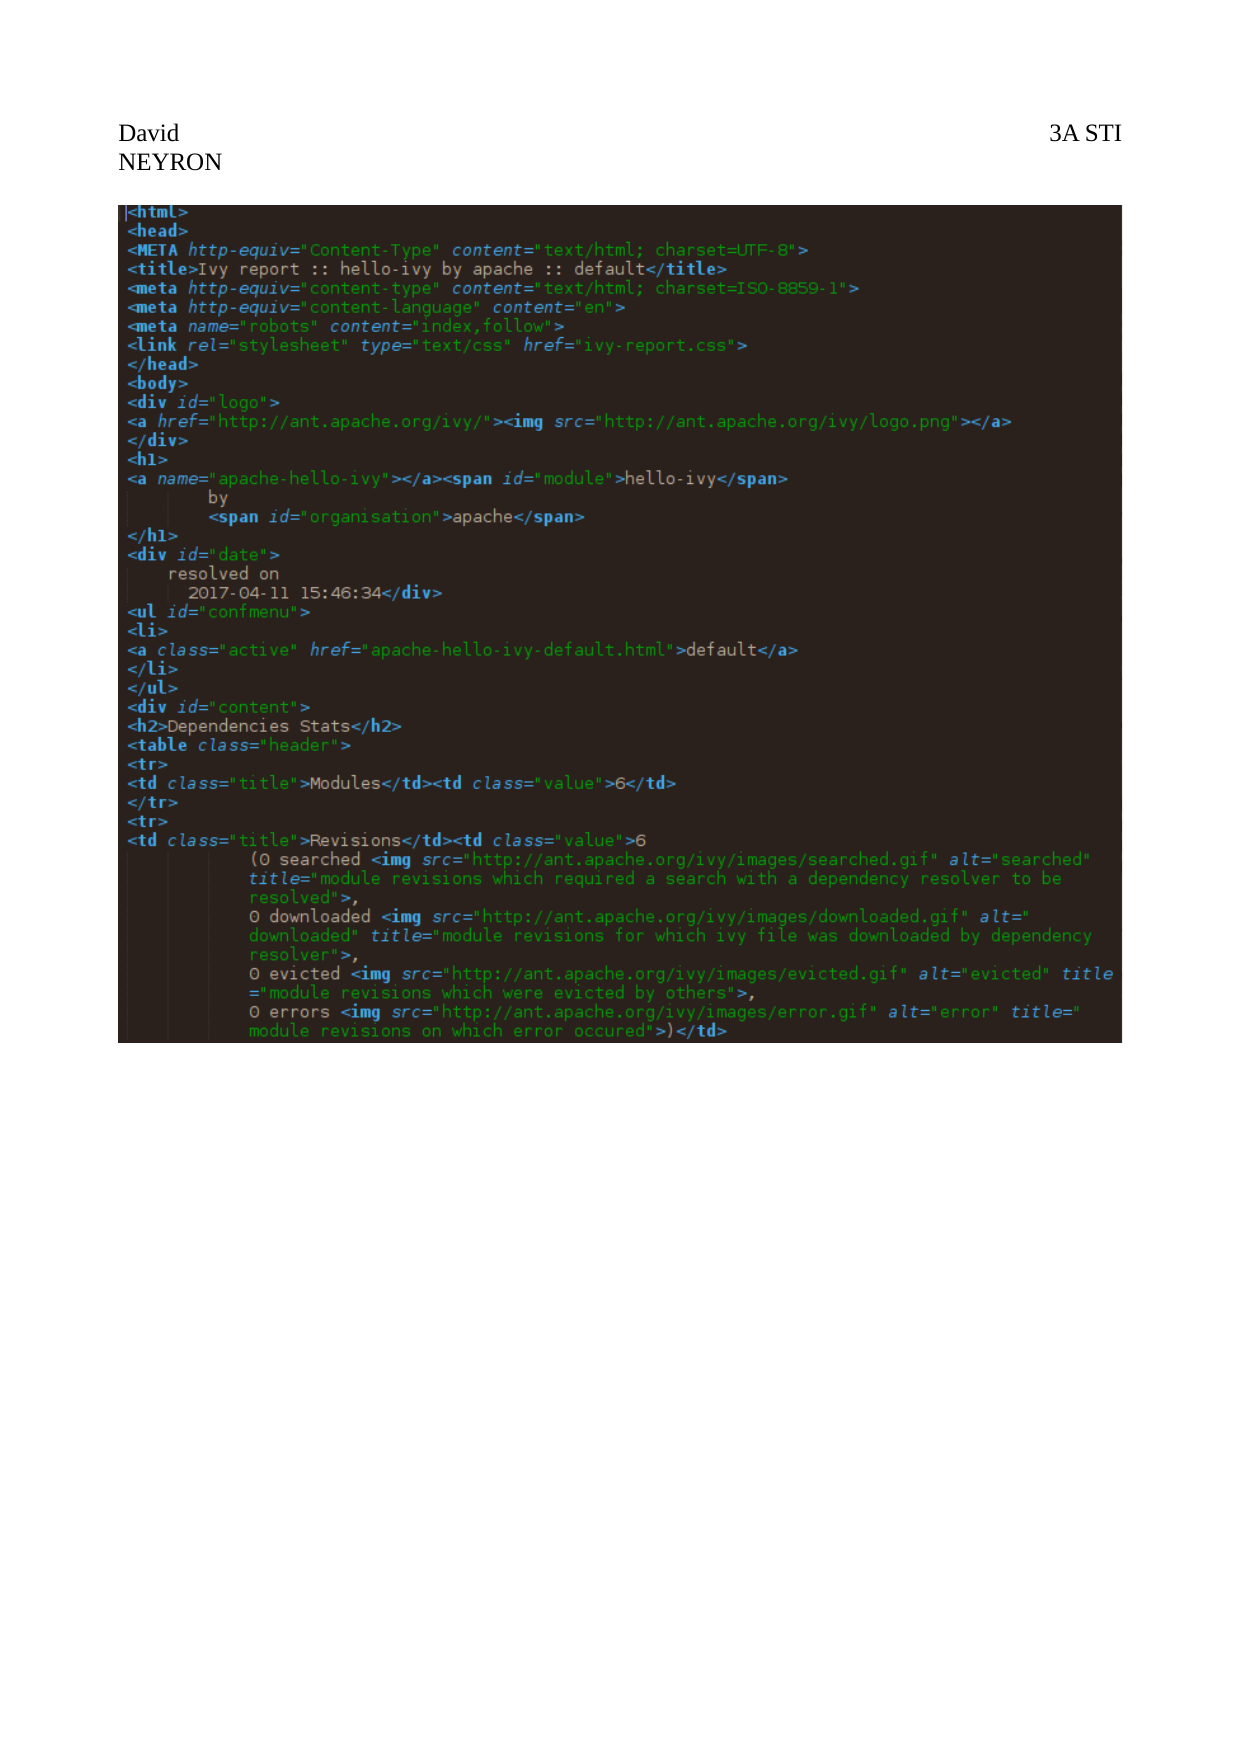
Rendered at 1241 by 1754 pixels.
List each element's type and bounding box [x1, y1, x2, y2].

picture [118, 205, 1123, 1043]
